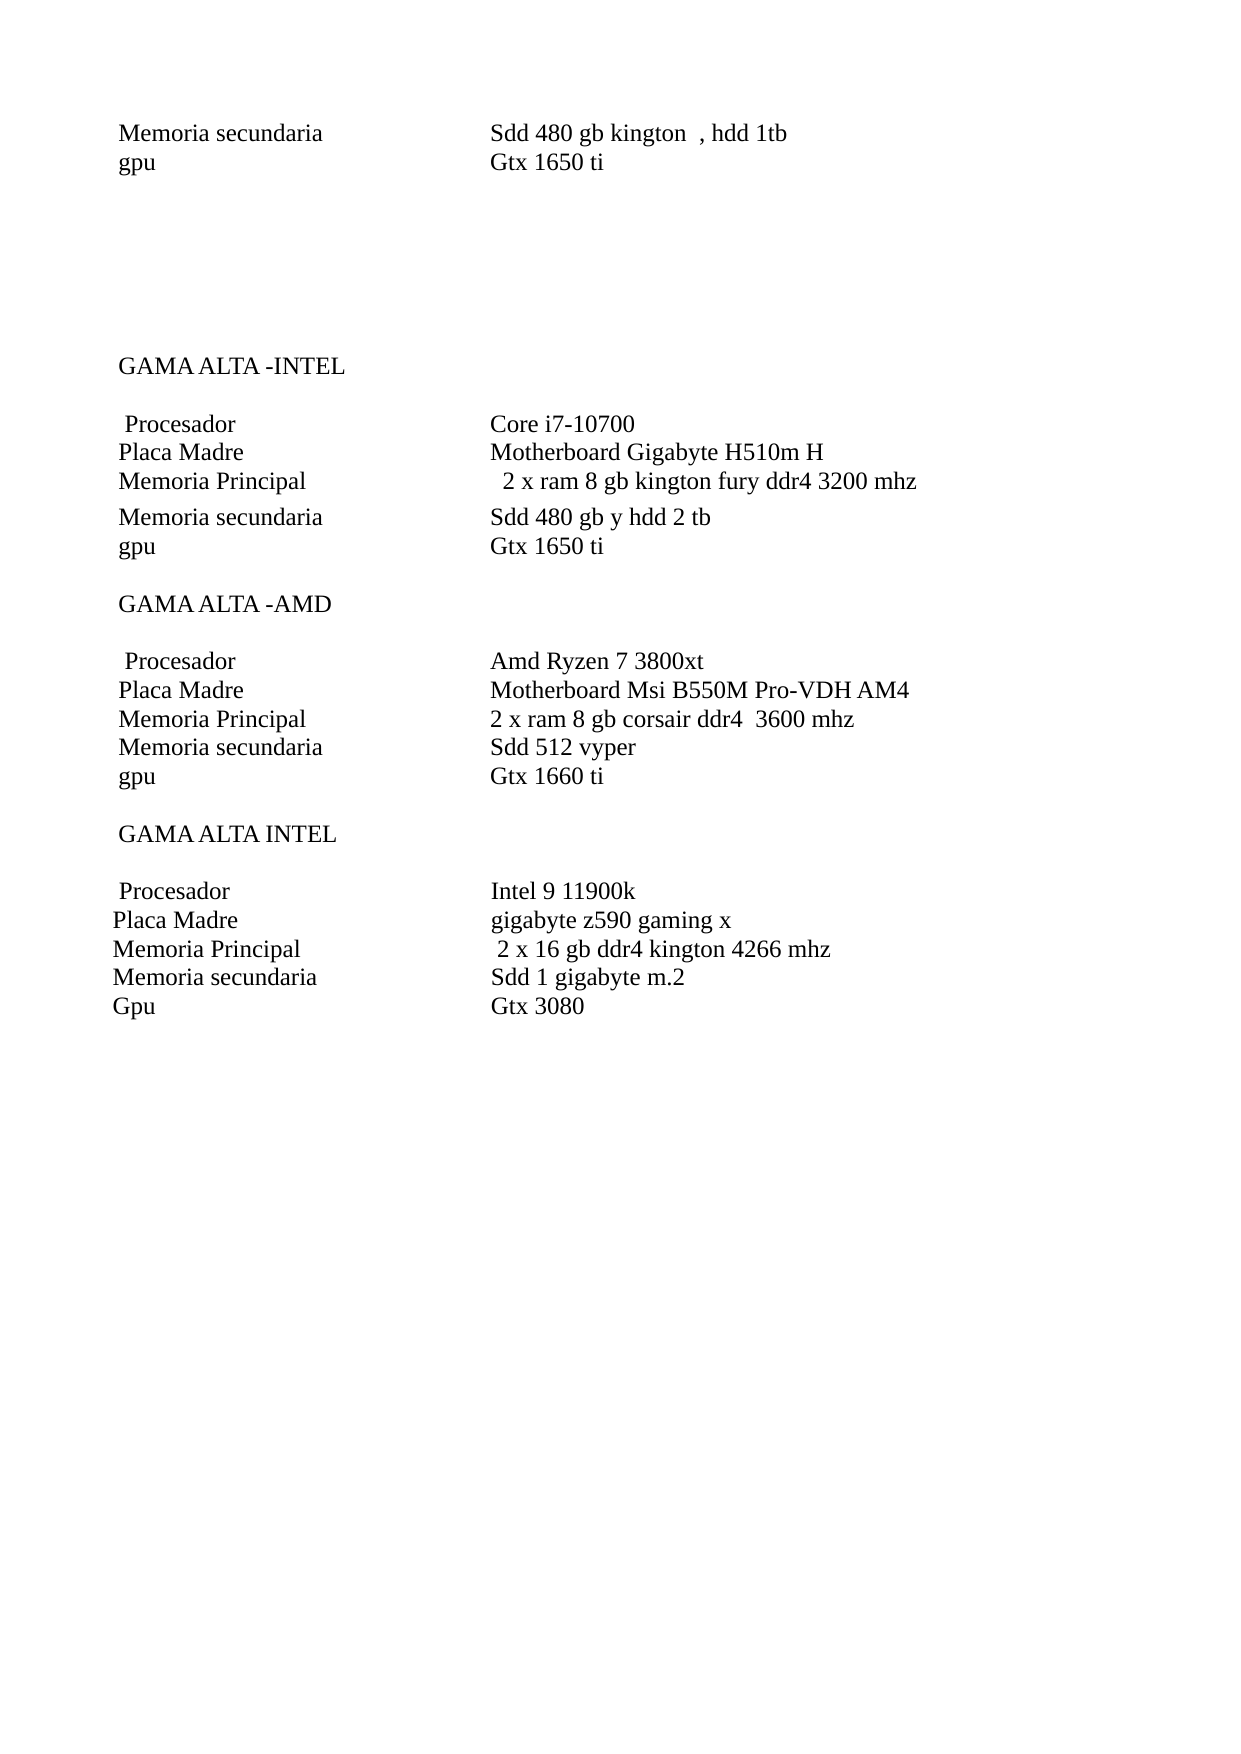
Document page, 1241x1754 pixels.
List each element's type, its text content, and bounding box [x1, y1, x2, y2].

table_cell gpu [118, 147, 490, 179]
table_cell Sdd 480 gb kington , hdd 1tb [490, 118, 1123, 147]
table_cell Sdd 512 vyper [490, 733, 1123, 761]
table_cell Memoria Principal [118, 704, 490, 732]
table_cell gpu [118, 761, 490, 790]
table_header Amd Ryzen 7 3800xt [490, 646, 1123, 675]
table_cell 2 x ram 8 gb kington fury ddr4 3200 mhz [490, 466, 1123, 502]
table_header Procesador [118, 646, 490, 675]
table_header Core i7-10700 [490, 409, 1123, 437]
table_header Intel 9 11900k [491, 876, 1123, 905]
table_cell Memoria secundaria [118, 503, 490, 531]
table_header Procesador [118, 409, 490, 437]
table_cell Gtx 1650 ti [490, 531, 1123, 560]
table_cell Memoria secundaria [118, 118, 490, 147]
table_cell Sdd 480 gb y hdd 2 tb [490, 503, 1123, 531]
text GAMA ALTA INTEL [118, 819, 1122, 847]
table_cell Gtx 3080 [491, 991, 1123, 1020]
table_cell 2 x ram 8 gb corsair ddr4 3600 mhz [490, 704, 1123, 732]
table_cell Gtx 1660 ti [490, 761, 1123, 790]
table_cell Memoria secundaria [118, 733, 490, 761]
table_cell Gpu [113, 991, 491, 1020]
table_cell Sdd 1 gigabyte m.2 [491, 963, 1123, 991]
table_cell Placa Madre [113, 905, 491, 934]
table_cell gigabyte z590 gaming x [491, 905, 1123, 934]
table_cell Motherboard Msi B550M Pro-VDH AM4 [490, 675, 1123, 704]
text GAMA ALTA -AMD [118, 589, 1122, 617]
table_cell Gtx 1650 ti [490, 147, 1123, 179]
table_cell Placa Madre [118, 438, 490, 466]
table_header Procesador [113, 876, 491, 905]
table_cell gpu [118, 531, 490, 560]
table_cell Placa Madre [118, 675, 490, 704]
table_cell Memoria Principal [113, 934, 491, 962]
table_cell Motherboard Gigabyte H510m H [490, 438, 1123, 466]
table_cell Memoria secundaria [113, 963, 491, 991]
text GAMA ALTA -INTEL [118, 351, 1122, 380]
table_cell 2 x 16 gb ddr4 kington 4266 mhz [491, 934, 1123, 962]
table_cell Memoria Principal [118, 466, 490, 502]
